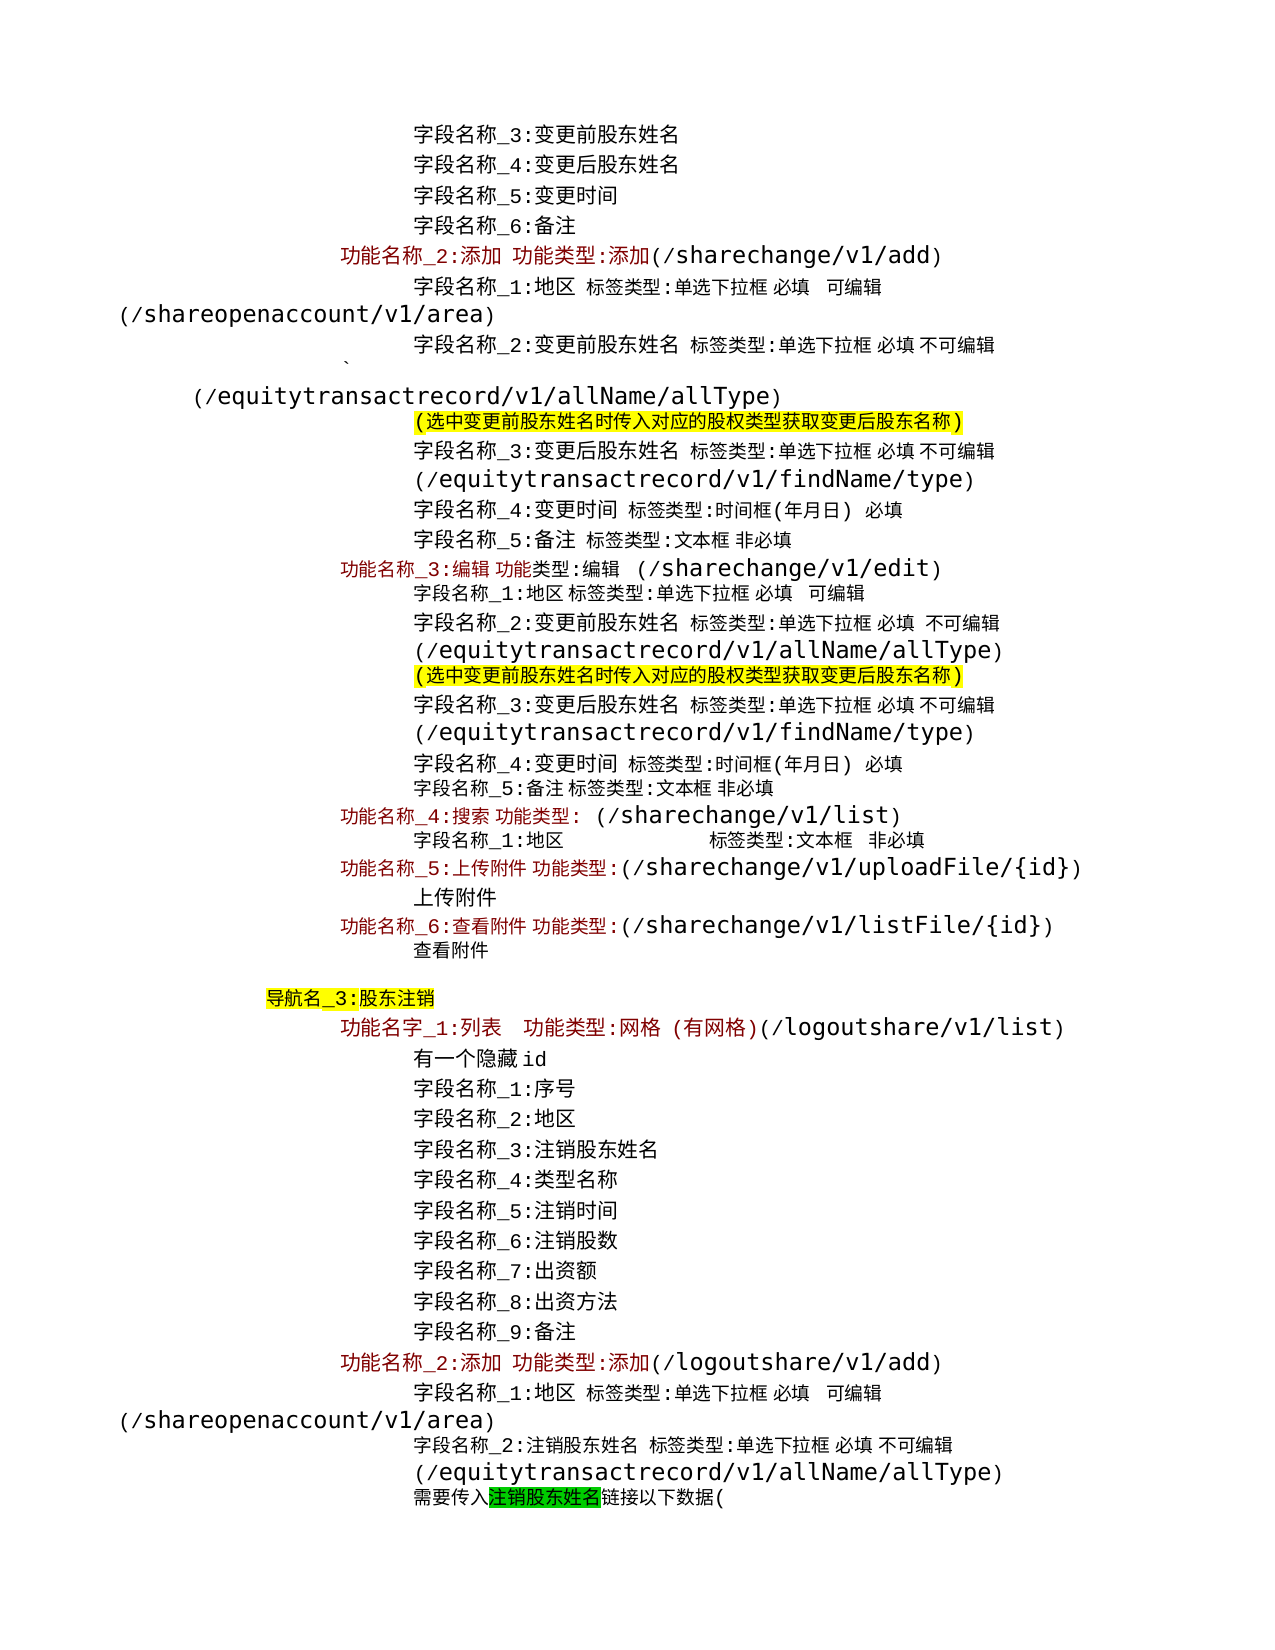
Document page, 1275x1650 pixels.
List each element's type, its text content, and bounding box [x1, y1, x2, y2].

text 功能名称_5:上传附件 功能类型:(/sharechange/v1/uploadFile/{id}) [118, 853, 1157, 881]
text (/equitytransactrecord/v1/allName/allType) [118, 1459, 1157, 1487]
text 字段名称_1:地区 标签类型:单选下拉框 必填 可编辑 [118, 582, 1157, 606]
text 字段名称_3:变更后股东姓名 标签类型:单选下拉框 必填 不可编辑 [118, 688, 1157, 719]
text (选中变更前股东姓名时传入对应的股权类型获取变更后股东名称) [118, 411, 1157, 435]
text (选中变更前股东姓名时传入对应的股权类型获取变更后股东名称) [118, 665, 1157, 688]
text 字段名称_1:地区 标签类型:文本框 非必填 [118, 829, 1157, 853]
text 字段名称_7:出资额 [118, 1255, 1157, 1285]
text 功能名字_1:列表 功能类型:网格 (有网格)(/logoutshare/v1/list) [118, 1011, 1157, 1042]
text 功能名称_4:搜索 功能类型: (/sharechange/v1/list) [118, 801, 1157, 829]
text 字段名称_4:类型名称 [118, 1163, 1157, 1194]
text 字段名称_8:出资方法 [118, 1285, 1157, 1316]
text 字段名称_5:变更时间 [118, 179, 1157, 209]
text 字段名称_2:变更前股东姓名 标签类型:单选下拉框 必填 不可编辑 [118, 606, 1157, 637]
text 字段名称_6:备注 [118, 209, 1157, 240]
text 字段名称_3:注销股东姓名 [118, 1133, 1157, 1163]
text 字段名称_3:变更前股东姓名 [118, 118, 1157, 148]
text 字段名称_5:备注 标签类型:文本框 非必填 [118, 524, 1157, 554]
text 字段名称_2:地区 [118, 1103, 1157, 1133]
text (/equitytransactrecord/v1/allName/allType) [118, 637, 1157, 665]
text 功能名称_2:添加 功能类型:添加(/logoutshare/v1/add) [118, 1346, 1157, 1376]
text (/equitytransactrecord/v1/findName/type) [118, 719, 1157, 747]
text 字段名称_3:变更后股东姓名 标签类型:单选下拉框 必填 不可编辑 [118, 435, 1157, 465]
text 字段名称_5:备注 标签类型:文本框 非必填 [118, 777, 1157, 801]
text 字段名称_1:序号 [118, 1072, 1157, 1103]
text 查看附件 [118, 940, 1157, 964]
text 需要传入注销股东姓名链接以下数据( [118, 1487, 1157, 1511]
text 有一个隐藏id [118, 1042, 1157, 1072]
text 字段名称_4:变更时间 标签类型:时间框(年月日) 必填 [118, 493, 1157, 524]
text 上传附件 [118, 881, 1157, 912]
text 字段名称_6:注销股数 [118, 1224, 1157, 1255]
text 功能名称_3:编辑 功能类型:编辑 (/sharechange/v1/edit) [118, 554, 1157, 582]
text 导航名_3:股东注销 [118, 987, 1157, 1011]
text 字段名称_4:变更时间 标签类型:时间框(年月日) 必填 [118, 747, 1157, 777]
text 字段名称_9:备注 [118, 1316, 1157, 1346]
text 字段名称_5:注销时间 [118, 1194, 1157, 1224]
text 字段名称_2:注销股东姓名 标签类型:单选下拉框 必填 不可编辑 [118, 1435, 1157, 1459]
text (/equitytransactrecord/v1/findName/type) [118, 465, 1157, 493]
text 字段名称_4:变更后股东姓名 [118, 148, 1157, 179]
text 字段名称_1:地区 标签类型:单选下拉框 必填 可编辑 (/shareopenaccount/v1/area) [118, 270, 1157, 329]
text 功能名称_6:查看附件 功能类型:(/sharechange/v1/listFile/{id}) [118, 912, 1157, 940]
text 功能名称_2:添加 功能类型:添加(/sharechange/v1/add) [118, 240, 1157, 270]
text 字段名称_1:地区 标签类型:单选下拉框 必填 可编辑 (/shareopenaccount/v1/area) [118, 1376, 1157, 1435]
text 字段名称_2:变更前股东姓名 标签类型:单选下拉框 必填 不可编辑 ` (/equitytransactrecord/v1/allName/allType) [118, 329, 1157, 411]
